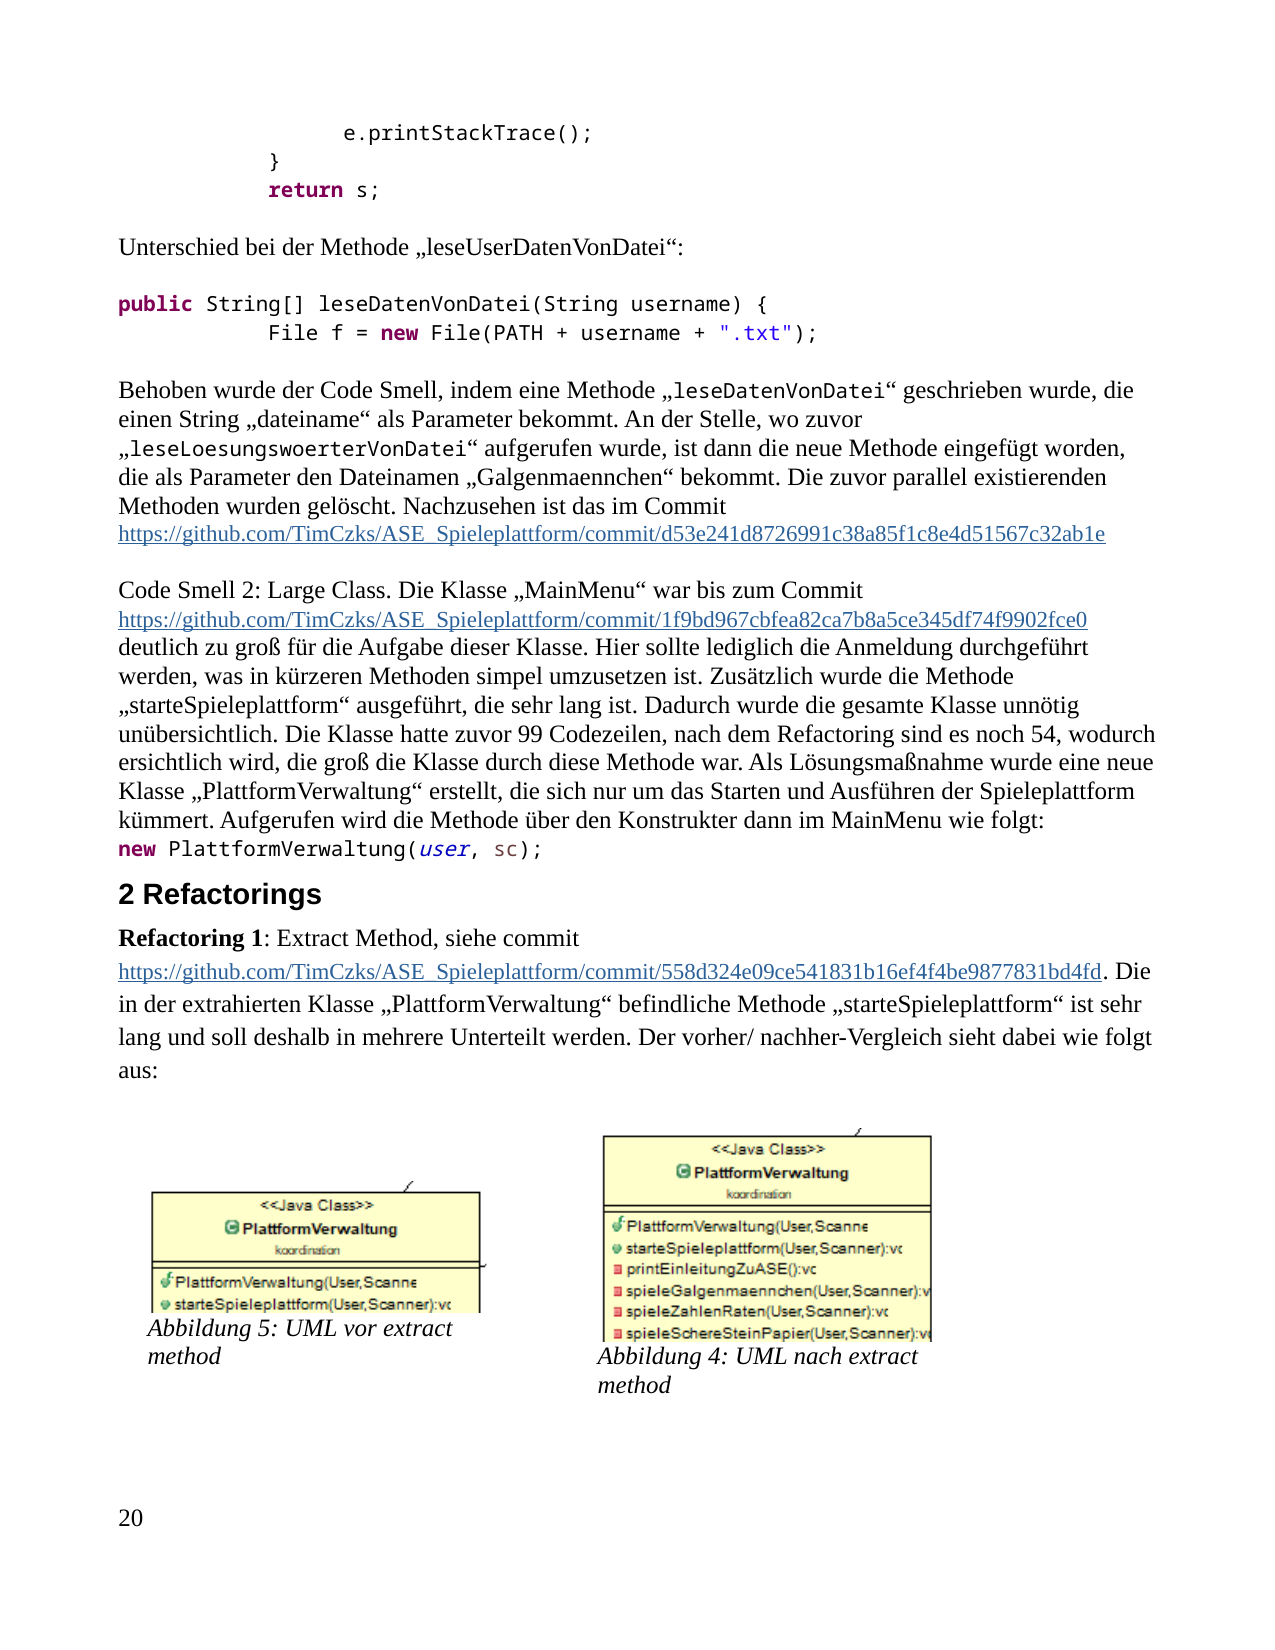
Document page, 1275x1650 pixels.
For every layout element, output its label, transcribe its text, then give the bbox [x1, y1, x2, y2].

picture [147, 1181, 487, 1313]
text Abbildung 5: UML vor extract method [147, 1313, 486, 1370]
text Refactoring 1: Extract Method, siehe commit https://github.com/TimCzks/ASE_Spieleplattform/commit/558d324e09ce541831b16ef4f4be9877831bd4fd. Die in der extrahierten Klasse „PlattformVerwaltung“ befindliche Methode „starteSpieleplattform“ ist sehr lang und soll deshalb in mehrere Unterteilt werden. Der vorher/ nachher-Vergleich sieht dabei wie folgt aus: [118, 923, 1157, 1084]
text e.printStackTrace(); [118, 118, 1157, 147]
text Unterschied bei der Methode „leseUserDatenVonDatei“: [118, 232, 1157, 261]
text Behoben wurde der Code Smell, indem eine Methode „leseDatenVonDatei“ geschrieben wurde, die einen String „dateiname“ als Parameter bekommt. An der Stelle, wo zuvor „leseLoesungswoerterVonDatei“ aufgerufen wurde, ist dann die neue Methode eingefügt worden, die als Parameter den Dateinamen „Galgenmaennchen“ bekommt. Die zuvor parallel existierenden Methoden wurden gelöscht. Nachzusehen ist das im Commit https://github.com/TimCzks/ASE_Spieleplattform/commit/d53e241d8726991c38a85f1c8e4d51567c32ab1e [118, 375, 1157, 546]
text } [118, 147, 1157, 175]
text Abbildung 4: UML nach extract method [597, 1342, 932, 1399]
text File f = new File(PATH + username + ".txt"); [118, 318, 1157, 346]
text return s; [118, 175, 1157, 203]
picture [597, 1128, 932, 1342]
text new PlattformVerwaltung(user, sc); [118, 834, 1157, 862]
text public String[] leseDatenVonDatei(String username) { [118, 289, 1157, 318]
text Code Smell 2: Large Class. Die Klasse „MainMenu“ war bis zum Commit https://github.com/TimCzks/ASE_Spieleplattform/commit/1f9bd967cbfea82ca7b8a5ce345df74f9902fce0 deutlich zu groß für die Aufgabe dieser Klasse. Hier sollte lediglich die Anmeldung durchgeführt werden, was in kürzeren Methoden simpel umzusetzen ist. Zusätzlich wurde die Methode „starteSpieleplattform“ ausgeführt, die sehr lang ist. Dadurch wurde die gesamte Klasse unnötig unübersichtlich. Die Klasse hatte zuvor 99 Codezeilen, nach dem Refactoring sind es noch 54, wodurch ersichtlich wird, die groß die Klasse durch diese Methode war. Als Lösungsmaßnahme wurde eine neue Klasse „PlattformVerwaltung“ erstellt, die sich nur um das Starten und Ausführen der Spieleplattform kümmert. Aufgerufen wird die Methode über den Konstrukter dann im MainMenu wie folgt: [118, 575, 1157, 834]
subtitle 2 Refactorings [118, 877, 1157, 911]
